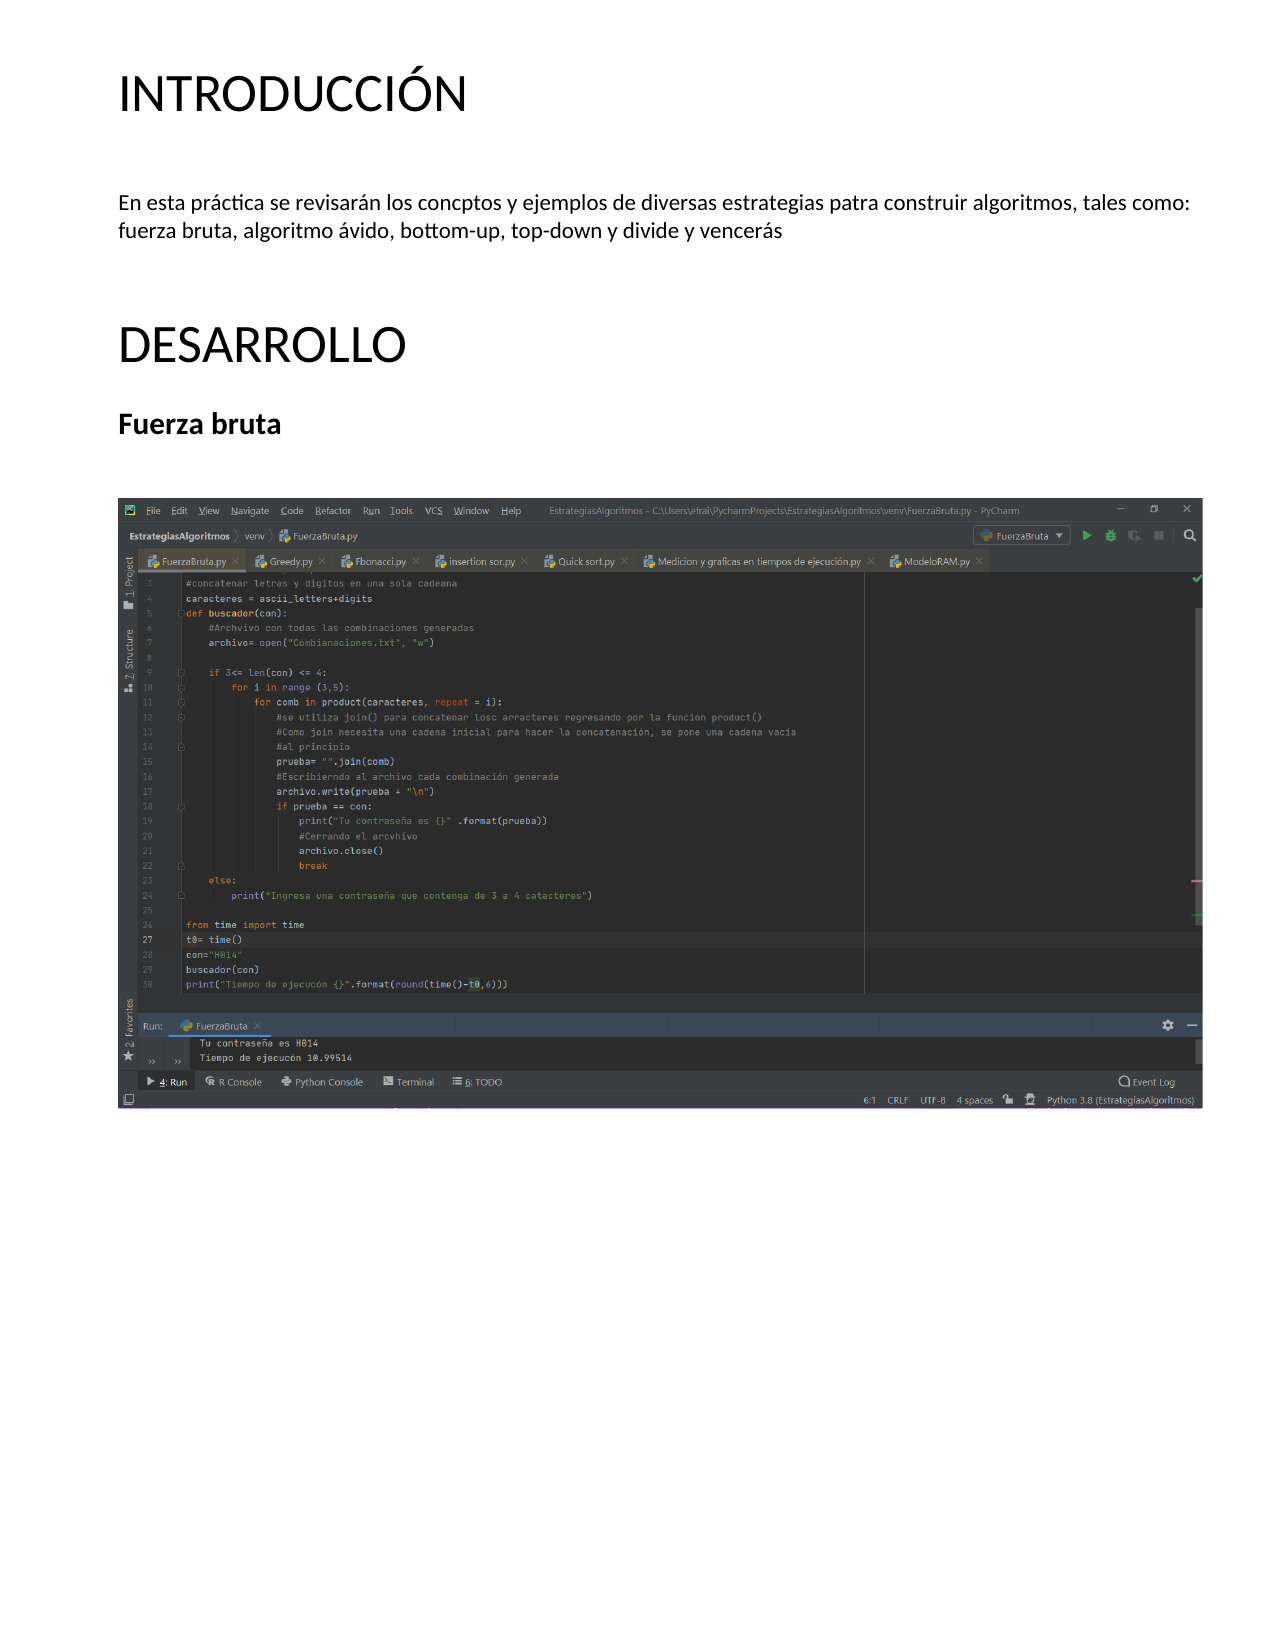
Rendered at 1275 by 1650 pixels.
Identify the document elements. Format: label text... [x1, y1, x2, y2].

text INTRODUCCIÓN [118, 59, 1205, 125]
text En esta práctica se revisarán los concptos y ejemplos de diversas estrategias patra construir algoritmos, tales como: fuerza bruta, algoritmo ávido, bottom-up, top-down y divide y vencerás [118, 188, 1205, 244]
text DESARROLLO [118, 310, 1205, 376]
text Fuerza bruta [118, 404, 1205, 443]
